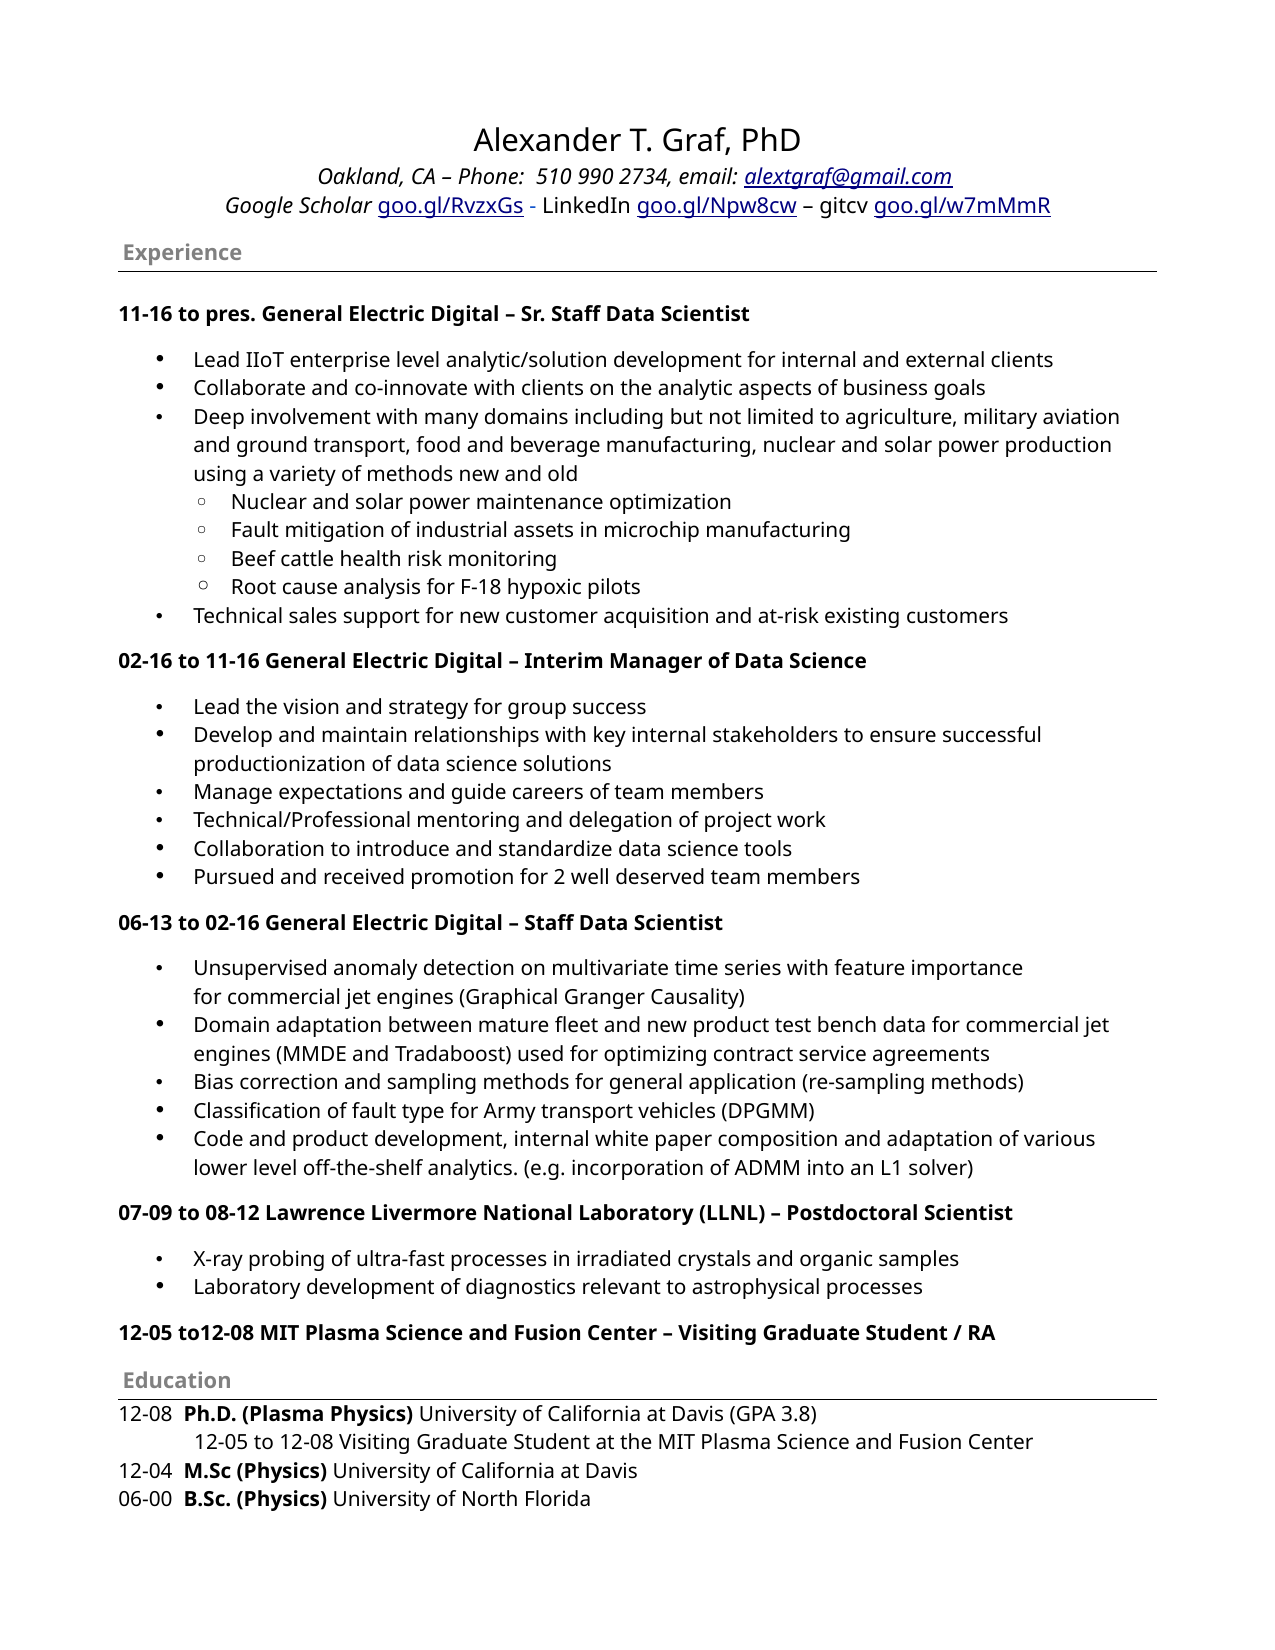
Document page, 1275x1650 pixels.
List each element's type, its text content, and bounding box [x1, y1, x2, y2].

list Code and product development, internal white paper composition and adaptation of various [156, 1124, 1157, 1153]
list Manage expectations and guide careers of team members [156, 777, 1157, 806]
text 12-04 M.Sc (Physics) University of California at Davis [118, 1456, 1157, 1484]
text 02-16 to 11-16 General Electric Digital – Interim Manager of Data Science [118, 646, 1157, 675]
list Develop and maintain relationships with key internal stakeholders to ensure successful productionization of data science solutions [156, 720, 1157, 777]
list Collaborate and co-innovate with clients on the analytic aspects of business goals [156, 373, 1157, 402]
text 12-05 to 12-08 Visiting Graduate Student at the MIT Plasma Science and Fusion Center [118, 1427, 1157, 1456]
list Lead the vision and strategy for group success [156, 692, 1157, 720]
text Google Scholar goo.gl/RvzxGs - LinkedIn goo.gl/Npw8cw – gitcv goo.gl/w7mMmR [118, 191, 1157, 220]
list Technical/Professional mentoring and delegation of project work [156, 806, 1157, 834]
list Technical sales support for new customer acquisition and at-risk existing customers [156, 601, 1157, 629]
text 07-09 to 08-12 Lawrence Livermore National Laboratory (LLNL) – Postdoctoral Scientist [118, 1198, 1157, 1227]
text 11-16 to pres. General Electric Digital – Sr. Staff Data Scientist [118, 299, 1157, 328]
list Bias correction and sampling methods for general application (re-sampling methods) [156, 1067, 1157, 1096]
list Deep involvement with many domains including but not limited to agriculture, military aviation and ground transport, food and beverage manufacturing, nuclear and solar power production using a variety of methods new and old [156, 402, 1157, 487]
list Root cause analysis for F-18 hypoxic pilots [193, 572, 1157, 601]
text Experience [118, 232, 1157, 271]
text Education [118, 1360, 1157, 1399]
list Unsupervised anomaly detection on multivariate time series with feature importance [156, 953, 1157, 982]
text 12-08 Ph.D. (Plasma Physics) University of California at Davis (GPA 3.8) [118, 1400, 1157, 1427]
list Classification of fault type for Army transport vehicles (DPGMM) [156, 1096, 1157, 1124]
list Lead IIoT enterprise level analytic/solution development for internal and external clients [156, 345, 1157, 373]
list for commercial jet engines (Graphical Granger Causality) [156, 982, 1157, 1010]
text 06-13 to 02-16 General Electric Digital – Staff Data Scientist [118, 908, 1157, 936]
list Beef cattle health risk monitoring [193, 544, 1157, 572]
text Oakland, CA – Phone: 510 990 2734, email: alextgraf@gmail.com [118, 161, 1157, 191]
text 06-00 B.Sc. (Physics) University of North Florida [118, 1484, 1157, 1513]
text 12-05 to12-08 MIT Plasma Science and Fusion Center – Visiting Graduate Student / RA [118, 1318, 1157, 1346]
list Domain adaptation between mature fleet and new product test bench data for commercial jet engines (MMDE and Tradaboost) used for optimizing contract service agreements [156, 1010, 1157, 1067]
text Alexander T. Graf, PhD [118, 118, 1157, 161]
list Pursued and received promotion for 2 well deserved team members [156, 862, 1157, 891]
list Collaboration to introduce and standardize data science tools [156, 834, 1157, 862]
list X-ray probing of ultra-fast processes in irradiated crystals and organic samples [156, 1244, 1157, 1272]
list Laboratory development of diagnostics relevant to astrophysical processes [156, 1272, 1157, 1301]
list Nuclear and solar power maintenance optimization [193, 487, 1157, 516]
list Fault mitigation of industrial assets in microchip manufacturing [193, 516, 1157, 544]
list lower level off-the-shelf analytics. (e.g. incorporation of ADMM into an L1 solver) [156, 1153, 1157, 1181]
